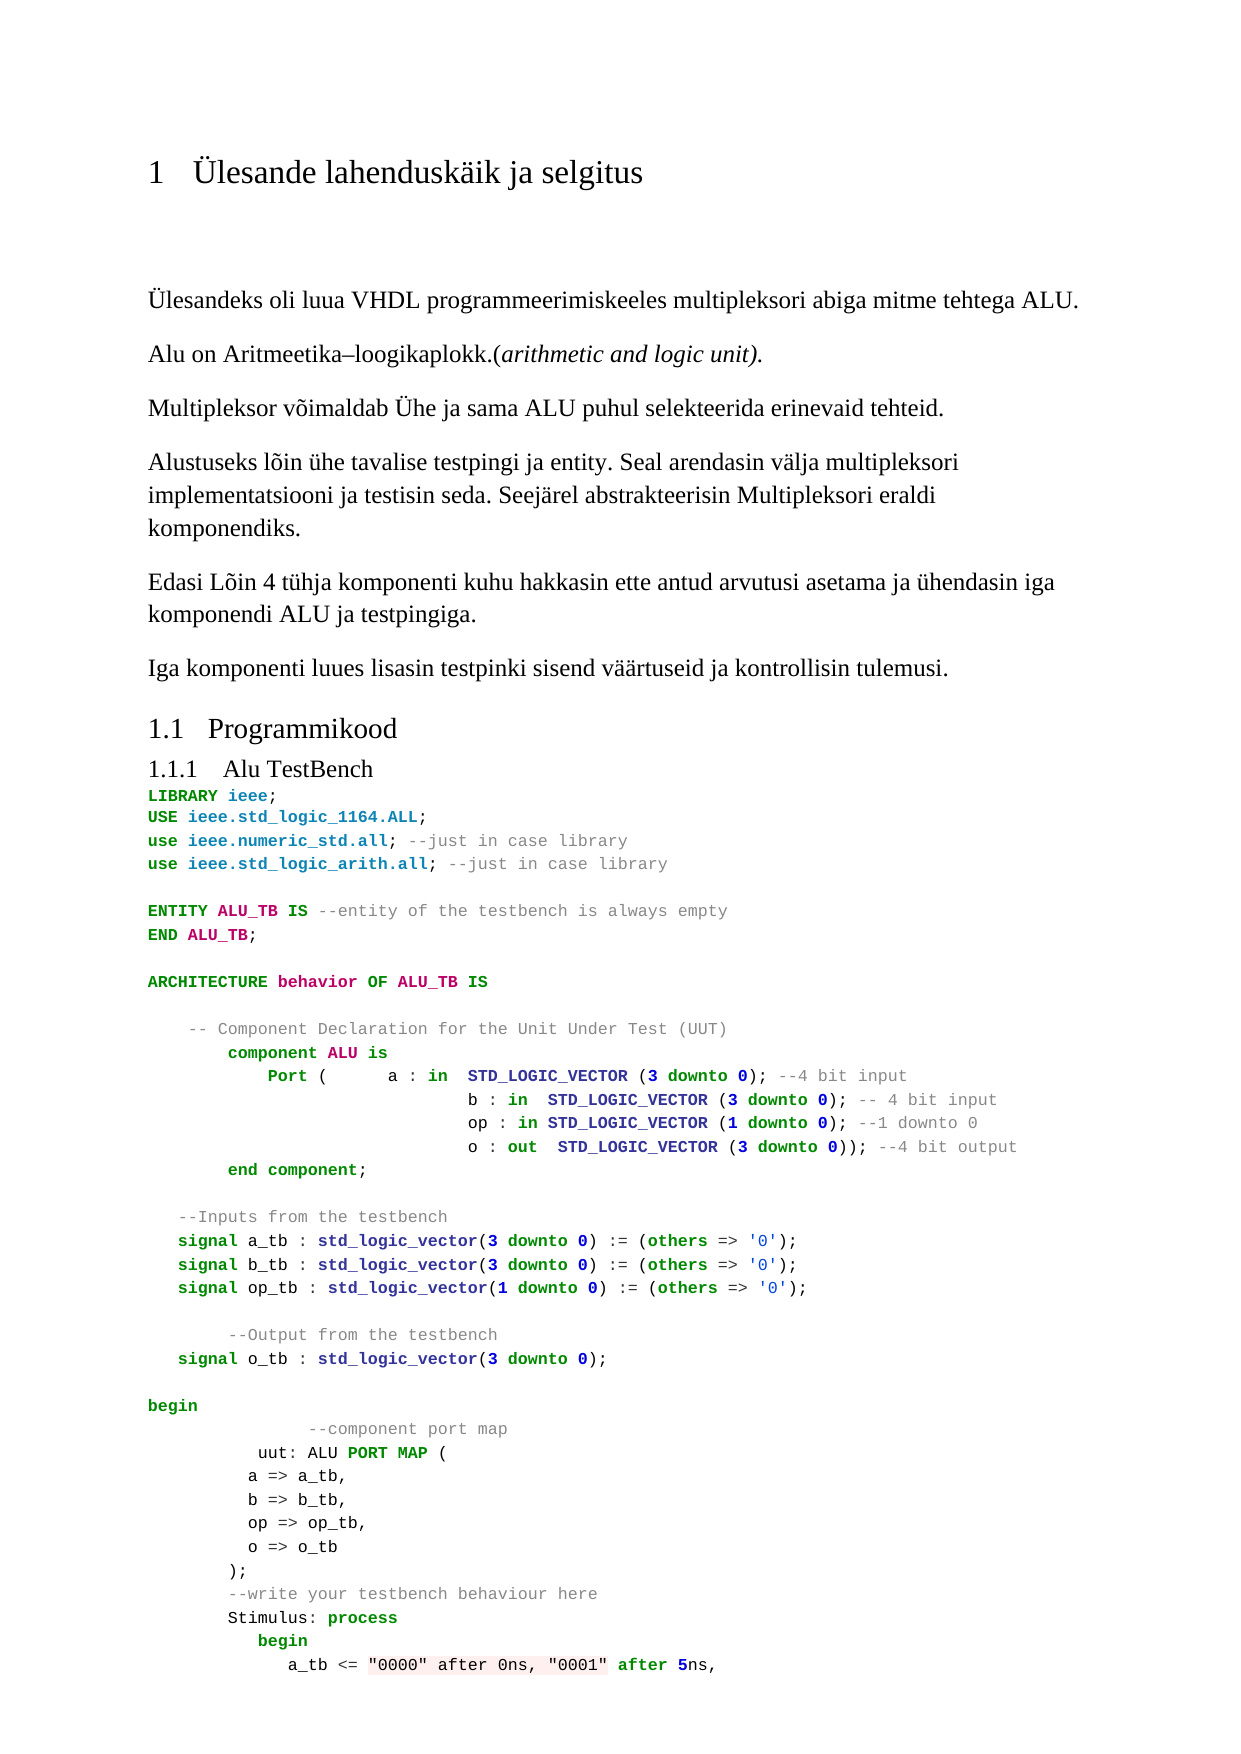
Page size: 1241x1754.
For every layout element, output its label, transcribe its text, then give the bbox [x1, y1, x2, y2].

text use ieee.numeric_std.all; --just in case library [148, 832, 1093, 851]
text b : in STD_LOGIC_VECTOR (3 downto 0); -- 4 bit input [148, 1091, 1093, 1110]
text use ieee.std_logic_arith.all; --just in case library [148, 856, 1093, 875]
text ARCHITECTURE behavior OF ALU_TB IS [148, 974, 1093, 992]
text signal a_tb : std_logic_vector(3 downto 0) := (others => '0'); [148, 1233, 1093, 1251]
text a_tb <= "0000" after 0ns, "0001" after 5ns, [148, 1656, 1093, 1675]
text Port ( a : in STD_LOGIC_VECTOR (3 downto 0); --4 bit input [148, 1068, 1093, 1087]
text Alustuseks lõin ühe tavalise testpingi ja entity. Seal arendasin välja multipleksori implementatsiooni ja testisin seda. Seejärel abstrakteerisin Multipleksori eraldi komponendiks. [148, 447, 1093, 541]
text o : out STD_LOGIC_VECTOR (3 downto 0)); --4 bit output [148, 1138, 1093, 1157]
text signal o_tb : std_logic_vector(3 downto 0); [148, 1350, 1093, 1369]
text ENTITY ALU_TB IS --entity of the testbench is always empty [148, 903, 1093, 922]
text begin [148, 1633, 1093, 1652]
text b => b_tb, [148, 1492, 1093, 1510]
text -- Component Declaration for the Unit Under Test (UUT) [148, 1021, 1093, 1039]
text Stimulus: process [148, 1609, 1093, 1628]
text Iga komponenti luues lisasin testpinki sisend väärtuseid ja kontrollisin tulemusi. [148, 653, 1093, 682]
text begin [148, 1397, 1093, 1416]
text Ülesandeks oli luua VHDL programmeerimiskeeles multipleksori abiga mitme tehtega ALU. [148, 285, 1093, 314]
text --write your testbench behaviour here [148, 1586, 1093, 1604]
text op : in STD_LOGIC_VECTOR (1 downto 0); --1 downto 0 [148, 1115, 1093, 1134]
text --component port map [148, 1421, 1093, 1440]
text end component; [148, 1162, 1093, 1181]
text USE ieee.std_logic_1164.ALL; [148, 809, 1093, 828]
text op => op_tb, [148, 1515, 1093, 1534]
text --Inputs from the testbench [148, 1209, 1093, 1228]
text a => a_tb, [148, 1468, 1093, 1487]
text END ALU_TB; [148, 927, 1093, 945]
subtitle Alu TestBench [148, 754, 1093, 783]
text uut: ALU PORT MAP ( [148, 1444, 1093, 1463]
subtitle Programmikood [148, 711, 1093, 745]
text LIBRARY ieee; [148, 787, 1093, 806]
subtitle Ülesande lahenduskäik ja selgitus [148, 153, 1093, 191]
text Edasi Lõin 4 tühja komponenti kuhu hakkasin ette antud arvutusi asetama ja ühendasin iga komponendi ALU ja testpingiga. [148, 567, 1093, 628]
text signal b_tb : std_logic_vector(3 downto 0) := (others => '0'); [148, 1256, 1093, 1275]
text component ALU is [148, 1044, 1093, 1063]
text Multipleksor võimaldab Ühe ja sama ALU puhul selekteerida erinevaid tehteid. [148, 393, 1093, 422]
text Alu on Aritmeetika–loogikaplokk.(arithmetic and logic unit). [148, 339, 1093, 368]
text o => o_tb [148, 1539, 1093, 1557]
text signal op_tb : std_logic_vector(1 downto 0) := (others => '0'); [148, 1280, 1093, 1298]
text --Output from the testbench [148, 1327, 1093, 1346]
text ); [148, 1562, 1093, 1581]
